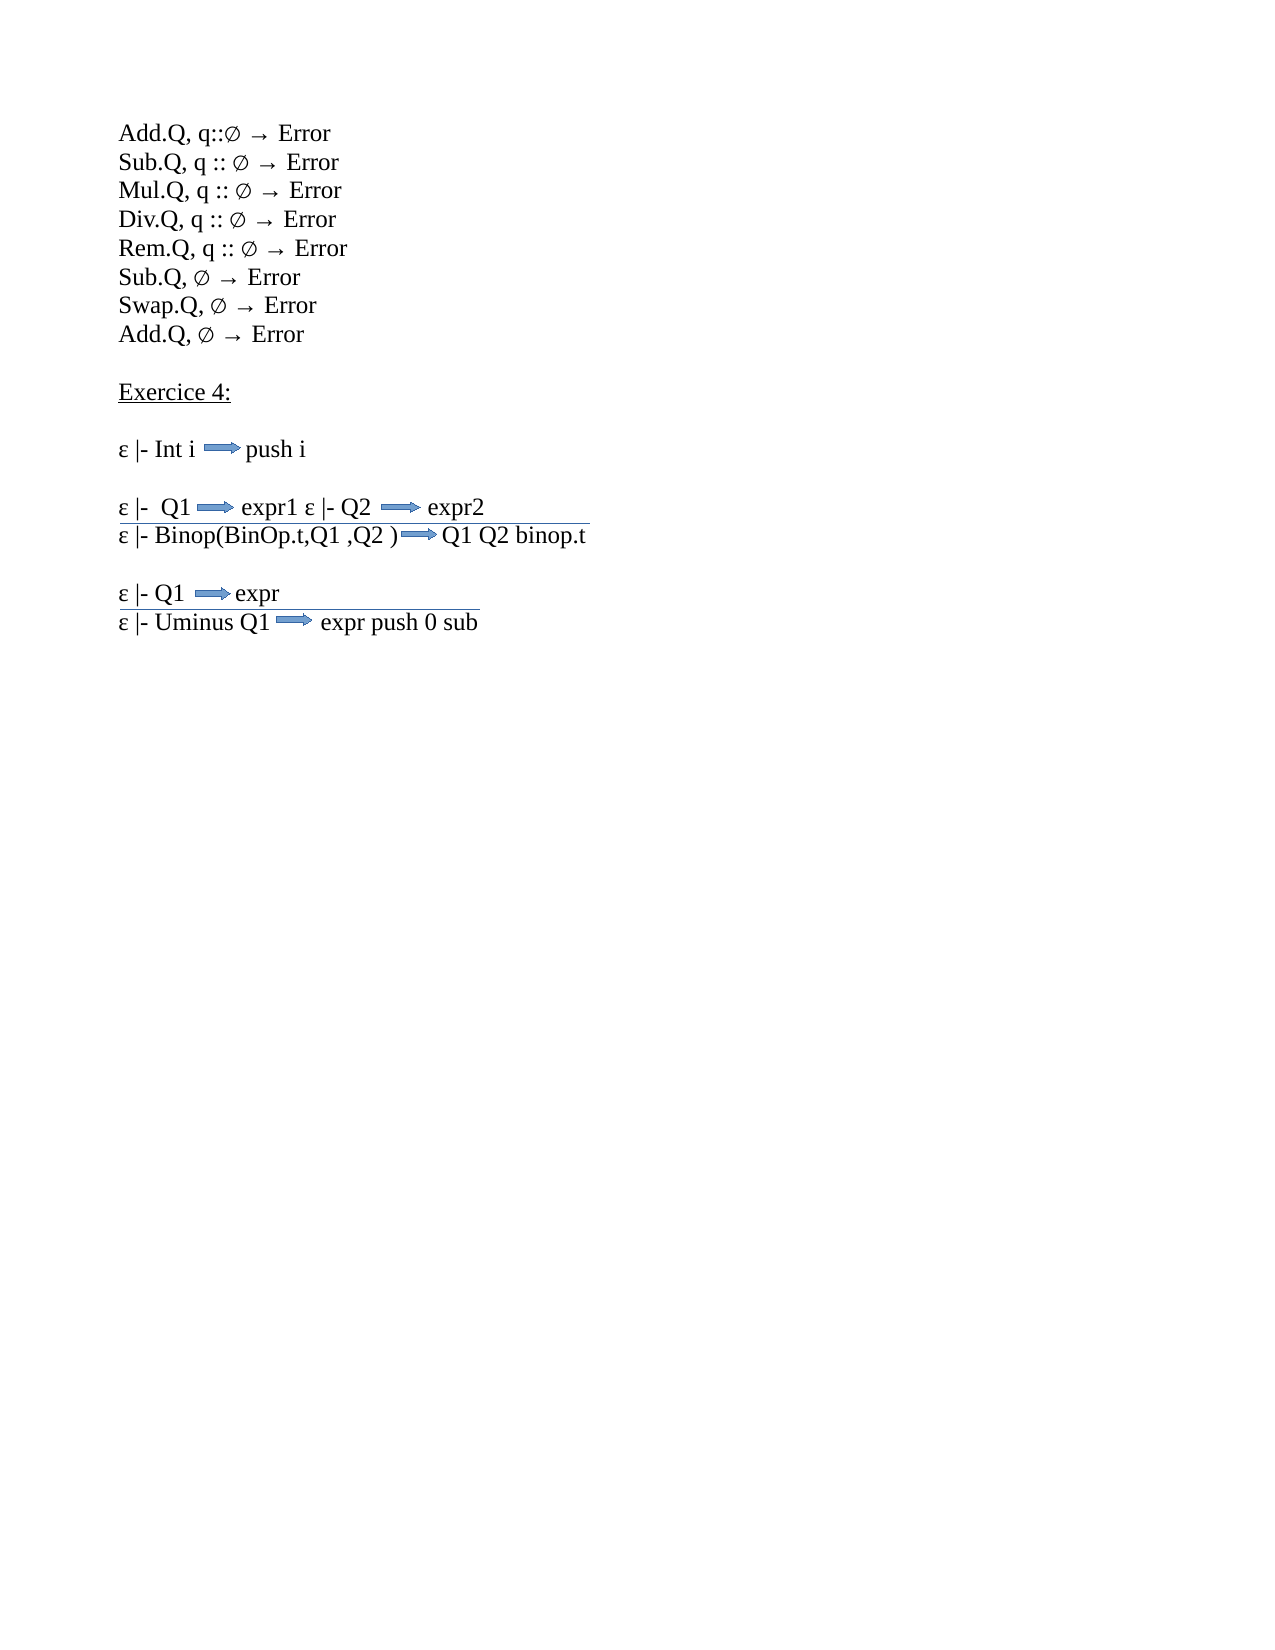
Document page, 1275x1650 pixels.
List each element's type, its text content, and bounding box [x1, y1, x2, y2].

text ε |- Binop(BinOp.t,Q1 ,Q2 ) Q1 Q2 binop.t [118, 521, 1157, 549]
text ε |- Q1 expr1 ε |- Q2 expr2 [118, 492, 1157, 521]
text Sub.Q, ∅ → Error [118, 262, 1157, 291]
text Add.Q, q::∅ → Error [118, 118, 1157, 147]
text ε |- Int i push i [118, 434, 1157, 463]
text ε |- Q1 expr [118, 578, 1157, 607]
text ε |- Uminus Q1 expr push 0 sub [118, 607, 1157, 636]
text Mul.Q, q :: ∅ → Error [118, 176, 1157, 204]
text Swap.Q, ∅ → Error [118, 291, 1157, 319]
text Div.Q, q :: ∅ → Error [118, 204, 1157, 233]
text Rem.Q, q :: ∅ → Error [118, 233, 1157, 262]
text Add.Q, ∅ → Error [118, 319, 1157, 348]
text Exercice 4: [118, 377, 1157, 406]
text Sub.Q, q :: ∅ → Error [118, 147, 1157, 176]
